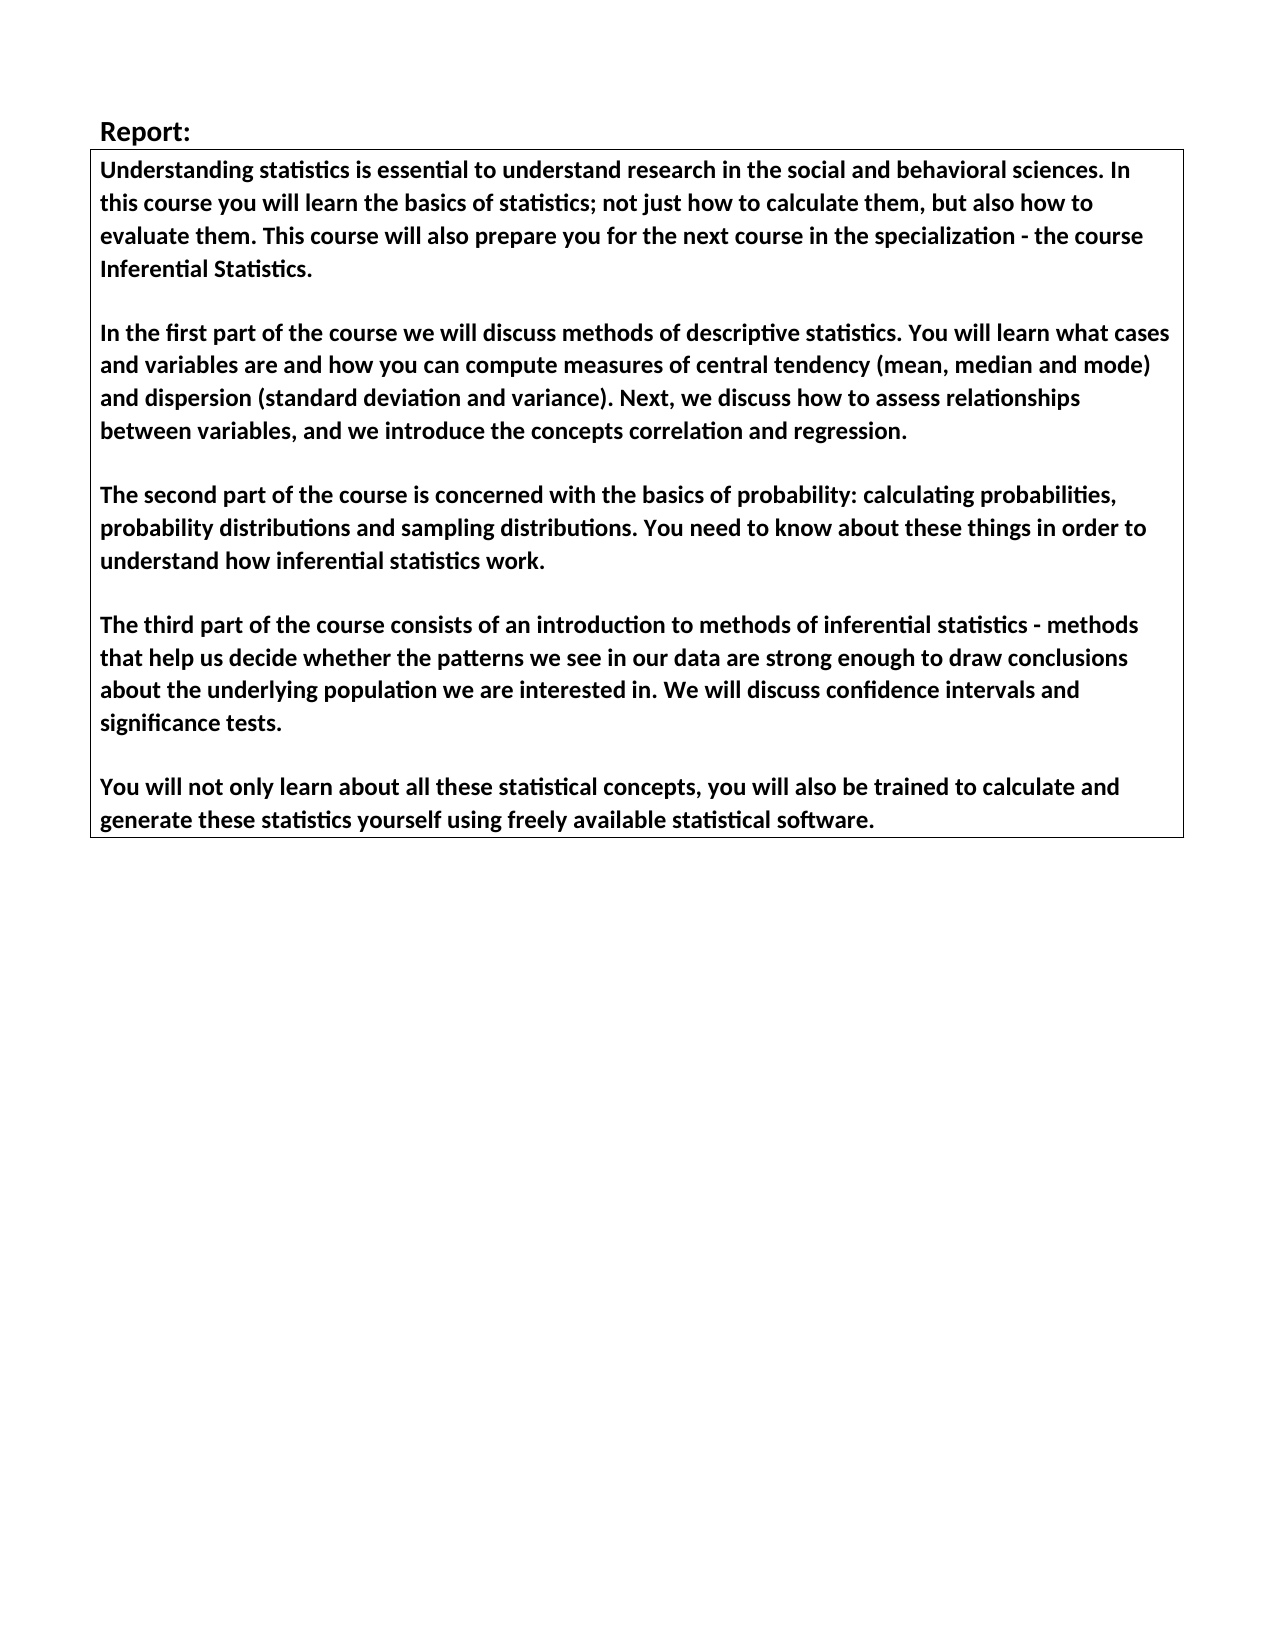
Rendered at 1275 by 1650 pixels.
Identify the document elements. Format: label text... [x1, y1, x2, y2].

text The third part of the course consists of an introduction to methods of inferential statistics - methods that help us decide whether the patterns we see in our data are strong enough to draw conclusions about the underlying population we are interested in. We will discuss confidence intervals and significance tests. [91, 603, 1183, 738]
text You will not only learn about all these statistical concepts, you will also be trained to calculate and generate these statistics yourself using freely available statistical software. [91, 766, 1183, 837]
subtitle Report: [100, 113, 1175, 149]
text Understanding statistics is essential to understand research in the social and behavioral sciences. In this course you will learn the basics of statistics; not just how to calculate them, but also how to evaluate them. This course will also prepare you for the next course in the specialization - the course Inferential Statistics. [91, 150, 1183, 283]
text In the first part of the course we will discuss methods of descriptive statistics. You will learn what cases and variables are and how you can compute measures of central tendency (mean, median and mode) and dispersion (standard deviation and variance). Next, we discuss how to assess relationships between variables, and we introduce the concepts correlation and regression. [91, 311, 1183, 446]
text The second part of the course is concerned with the basics of probability: calculating probabilities, probability distributions and sampling distributions. You need to know about these things in order to understand how inferential statistics work. [91, 474, 1183, 575]
